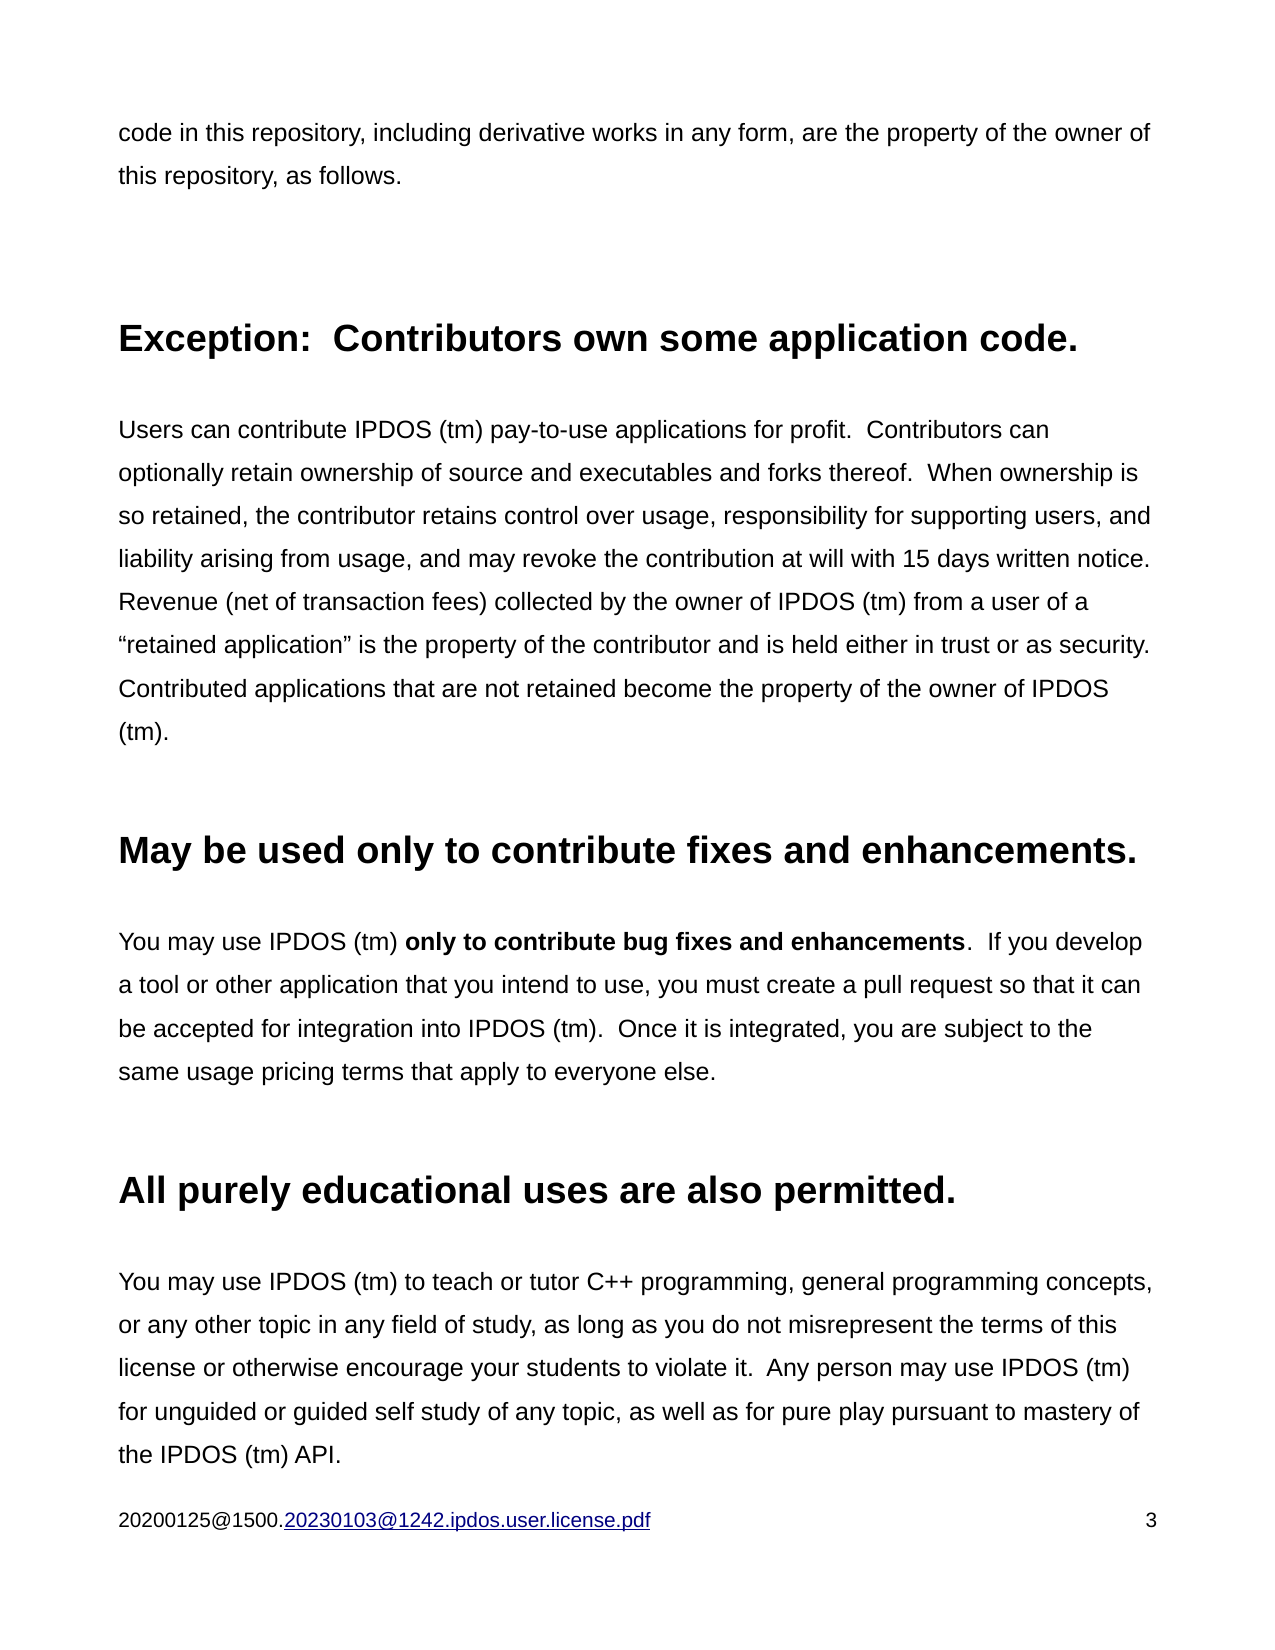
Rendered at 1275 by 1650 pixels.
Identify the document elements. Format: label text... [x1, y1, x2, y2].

text Users can contribute IPDOS (tm) pay-to-use applications for profit. Contributors can optionally retain ownership of source and executables and forks thereof. When ownership is so retained, the contributor retains control over usage, responsibility for supporting users, and liability arising from usage, and may revoke the contribution at will with 15 days written notice. Revenue (net of transaction fees) collected by the owner of IPDOS (tm) from a user of a “retained application” is the property of the contributor and is held either in trust or as security. Contributed applications that are not retained become the property of the owner of IPDOS (tm). [118, 415, 1157, 746]
text You may use IPDOS (tm) to teach or tutor C++ programming, general programming concepts, or any other topic in any field of study, as long as you do not misrepresent the terms of this license or otherwise encourage your students to violate it. Any person may use IPDOS (tm) for unguided or guided self study of any topic, as well as for pure play pursuant to mastery of the IPDOS (tm) API. [118, 1267, 1157, 1468]
subtitle May be used only to contribute fixes and enhancements. [118, 828, 1157, 872]
text code in this repository, including derivative works in any form, are the property of the owner of this repository, as follows. [118, 118, 1157, 190]
subtitle Exception: Contributors own some application code. [118, 316, 1157, 359]
subtitle All purely educational uses are also permitted. [118, 1168, 1157, 1212]
text You may use IPDOS (tm) only to contribute bug fixes and enhancements. If you develop a tool or other application that you intend to use, you must create a pull request so that it can be accepted for integration into IPDOS (tm). Once it is integrated, you are subject to the same usage pricing terms that apply to everyone else. [118, 927, 1157, 1085]
